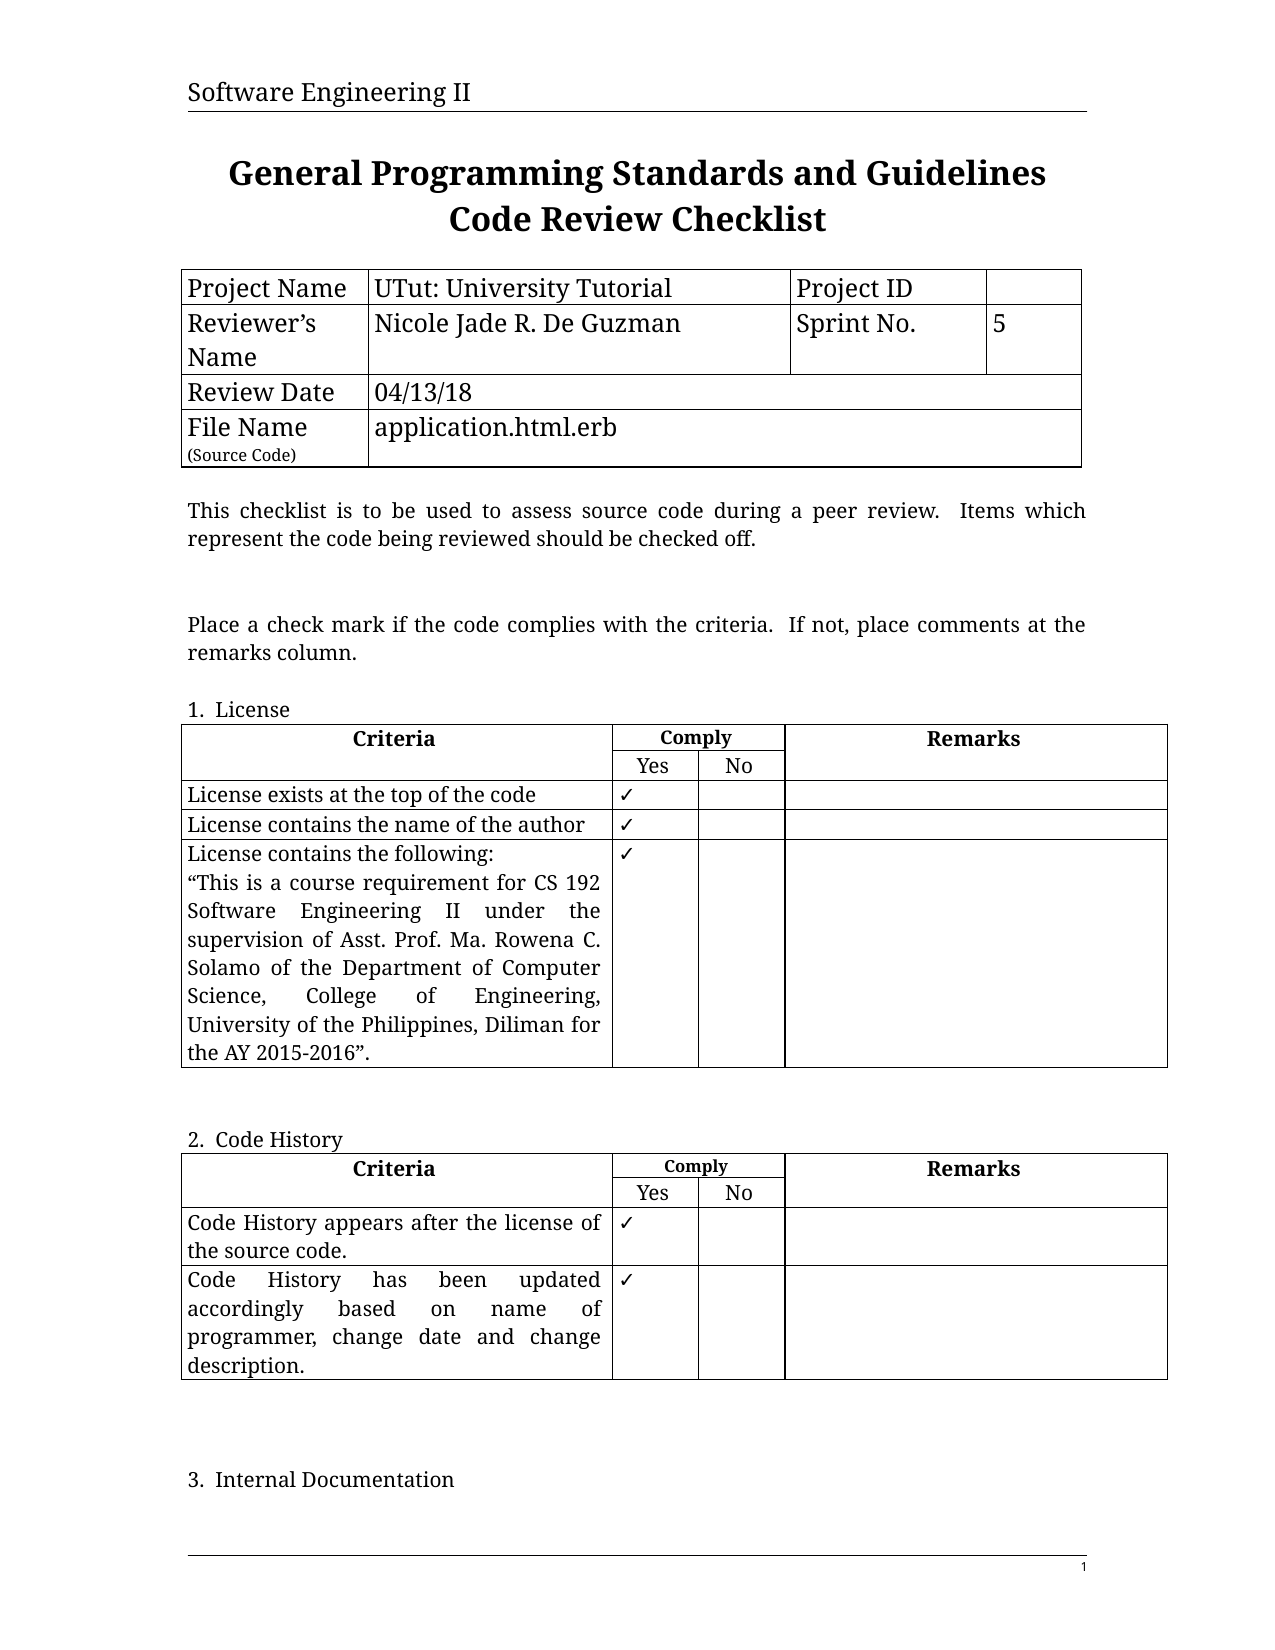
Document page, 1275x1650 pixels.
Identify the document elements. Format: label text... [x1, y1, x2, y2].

table_cell Review Date [357, 375, 368, 409]
table_cell File Name (Source Code) [357, 410, 368, 466]
table_cell Yes [613, 751, 618, 779]
table_cell [699, 1266, 784, 1379]
table_cell Nicole Jade R. De Guzman [369, 305, 790, 373]
table_header Comply [774, 725, 784, 750]
table_cell 5 [987, 305, 1081, 373]
table_cell [699, 810, 704, 838]
table_cell ✓ [687, 810, 698, 838]
table_header Project ID [976, 270, 986, 304]
text This checklist is to be used to assess source code during a peer review. Items which represent the code being reviewed should be checked off. [187, 496, 1087, 553]
table_cell ✓ [613, 781, 618, 809]
table_cell Sprint No. [791, 305, 986, 373]
table_cell application.html.erb [369, 410, 1081, 466]
table_cell ✓ [613, 810, 618, 838]
text Place a check mark if the code complies with the criteria. If not, place comments at the remarks column. [187, 610, 1087, 667]
table_cell 04/13/18 [369, 375, 374, 409]
table_cell Yes [687, 1178, 698, 1207]
table_cell [786, 1208, 1167, 1264]
table_cell No [774, 751, 784, 779]
table_cell [699, 1208, 784, 1264]
table_cell [774, 781, 784, 809]
table_cell 04/13/18 [1070, 375, 1081, 409]
table_cell [699, 781, 704, 809]
table_header Criteria [182, 725, 612, 779]
table_cell No [699, 1178, 704, 1207]
table_header Comply [774, 1154, 784, 1177]
table_cell [786, 781, 791, 809]
table_header Project Name [357, 270, 368, 304]
table_header Remarks [786, 1154, 1167, 1207]
table_cell Yes [613, 1178, 618, 1207]
text General Programming Standards and Guidelines Code Review Checklist [187, 150, 1087, 241]
table_cell [786, 810, 791, 838]
table_header Comply [613, 725, 618, 750]
table_cell [786, 840, 1167, 1067]
table_header Remarks [786, 725, 1167, 779]
table_header Criteria [182, 1154, 612, 1207]
table_cell [699, 840, 784, 1067]
table_cell [774, 810, 784, 838]
table_cell ✓ [613, 1208, 698, 1264]
table_cell No [699, 751, 704, 779]
table_cell No [774, 1178, 784, 1207]
table_cell [1156, 781, 1167, 809]
table_cell Reviewer’s Name [357, 305, 368, 373]
table_header [1070, 270, 1081, 304]
table_header [987, 270, 992, 304]
table_cell ✓ [613, 840, 698, 1067]
text 1. License [187, 695, 1087, 723]
table_cell ✓ [687, 781, 698, 809]
text 2. Code History [187, 1125, 1087, 1153]
table_cell Reviewer’s Name [182, 305, 187, 373]
table_cell ✓ [613, 1266, 698, 1379]
text 3. Internal Documentation [187, 1466, 1087, 1494]
table_cell [786, 1266, 1167, 1379]
table_cell [1156, 810, 1167, 838]
table_cell Yes [687, 751, 698, 779]
